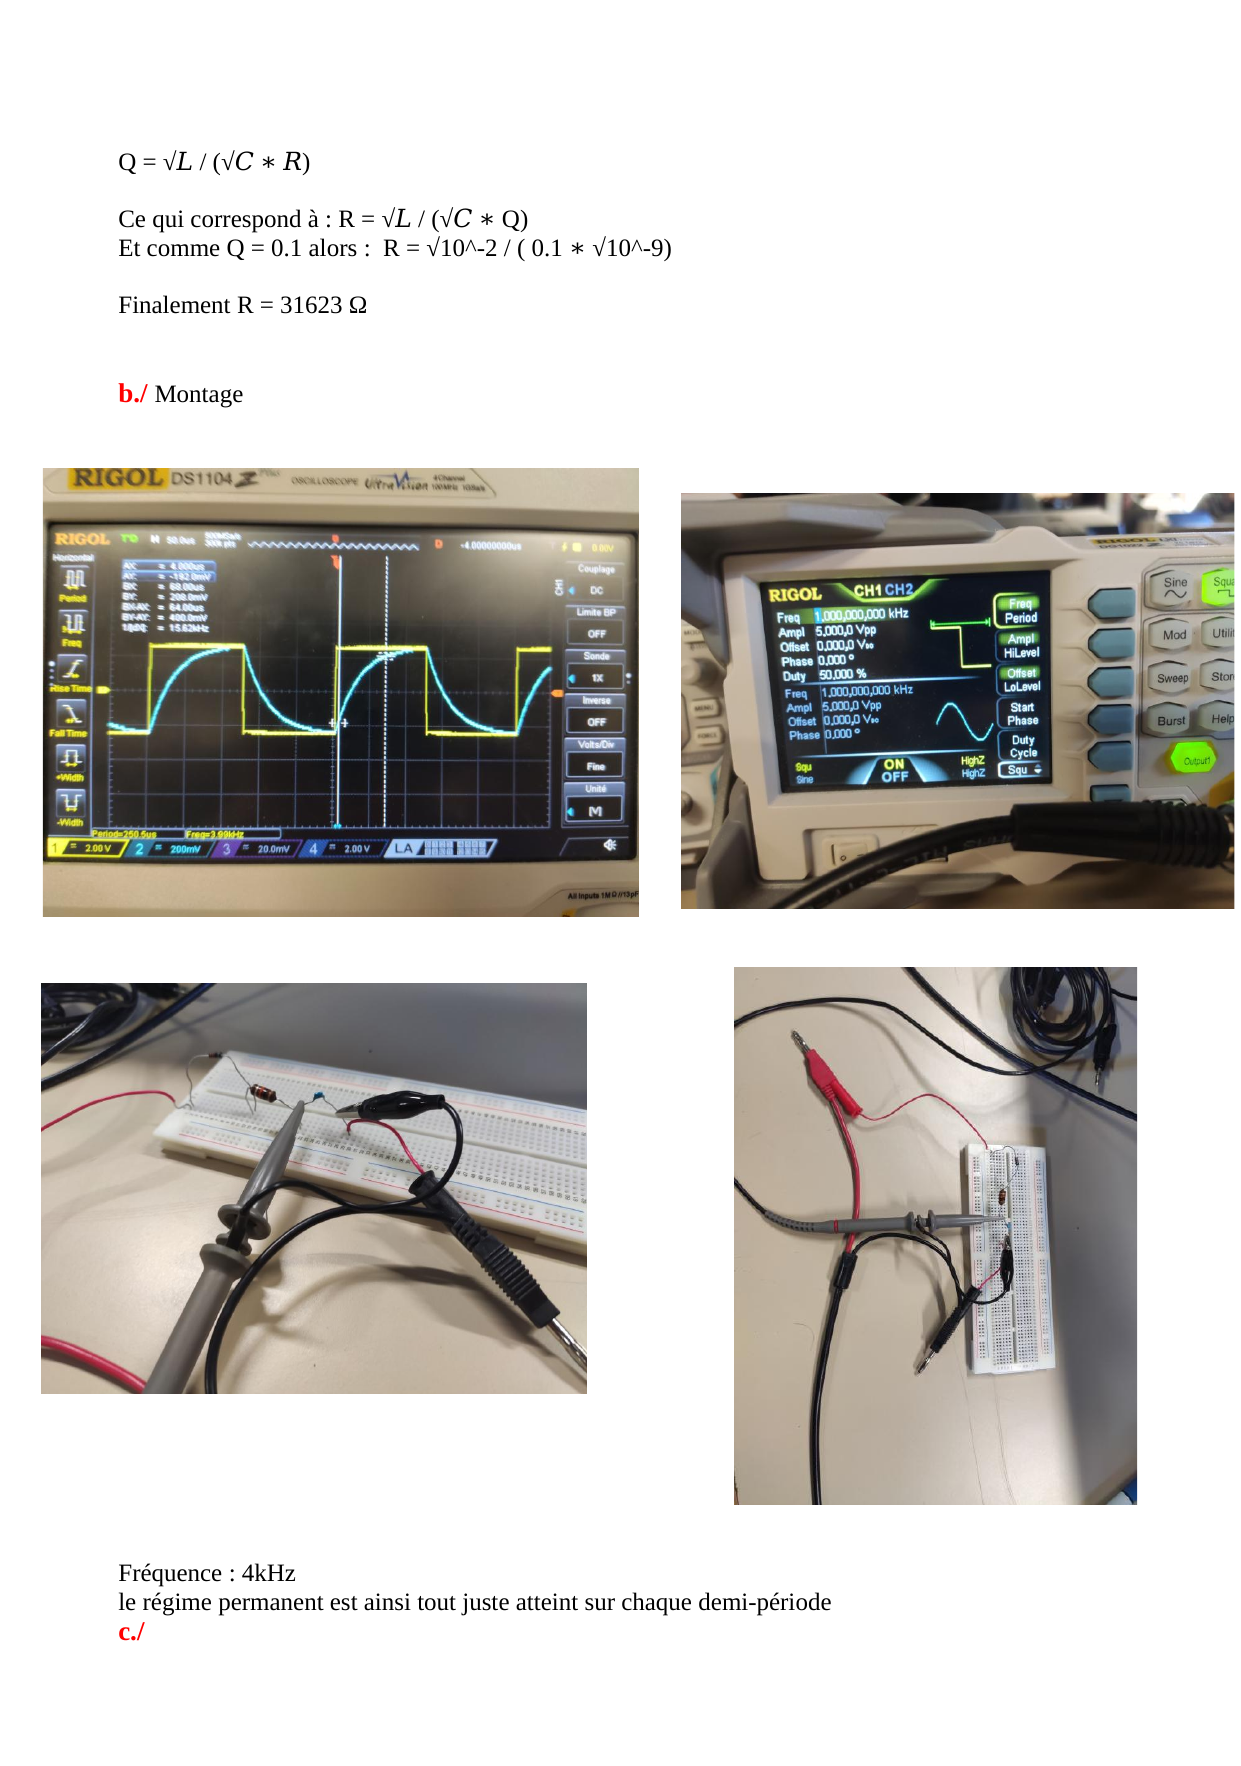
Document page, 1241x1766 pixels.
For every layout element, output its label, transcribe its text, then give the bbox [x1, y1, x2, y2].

text le régime permanent est ainsi tout juste atteint sur chaque demi-période [118, 1587, 1122, 1616]
picture [41, 983, 587, 1394]
text Et comme Q = 0.1 alors : R = √10^-2 / ( 0.1 ∗ √10^-9) [118, 233, 1122, 262]
picture [42, 468, 639, 917]
text b./ Montage [118, 377, 1122, 408]
text Ce qui correspond à : R = √𝐿 / (√𝐶 ∗ Q) [118, 204, 1122, 233]
text Q = √𝐿 / (√𝐶 ∗ 𝑅) [118, 147, 1122, 176]
picture [681, 493, 1235, 909]
text Fréquence : 4kHz [118, 1558, 1122, 1587]
picture [734, 967, 1138, 1505]
text c./ [118, 1616, 1122, 1647]
text Finalement R = 31623 Ω [118, 291, 1122, 319]
